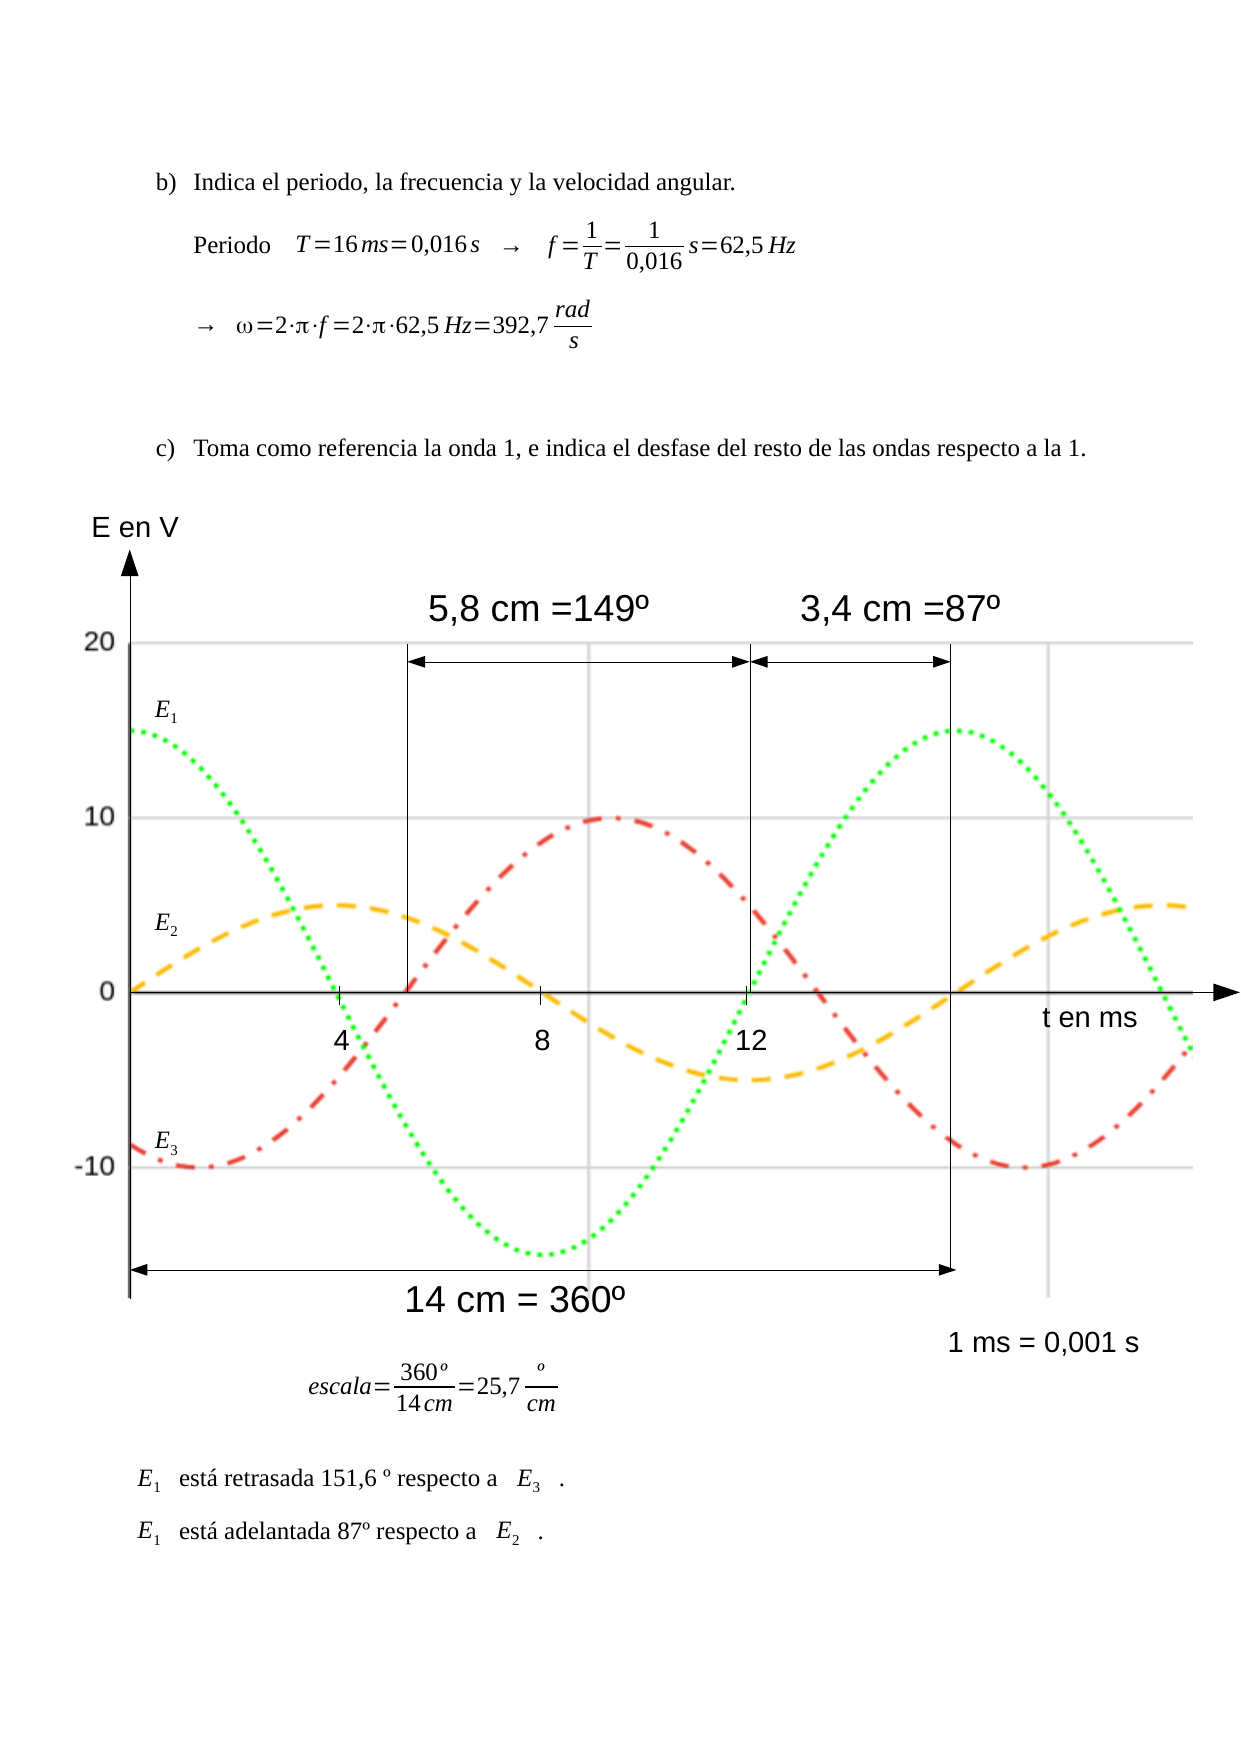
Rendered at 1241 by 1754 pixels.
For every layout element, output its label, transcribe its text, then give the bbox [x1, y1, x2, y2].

text está adelantada 87º respecto a. [118, 1516, 1122, 1548]
picture [131, 620, 1193, 992]
picture [131, 993, 1193, 1298]
picture [614, 1288, 621, 1298]
text está retrasada 151,6 º respecto a. [118, 1463, 1122, 1496]
picture [408, 663, 750, 992]
picture [595, 1289, 606, 1298]
picture [751, 663, 950, 992]
picture [131, 993, 950, 1270]
list → [156, 296, 1122, 355]
list Toma como referencia la onda 1, e indica el desfase del resto de las ondas respecto a la 1. [156, 433, 1122, 461]
list Indica el periodo, la frecuencia y la velocidad angular. [156, 167, 1122, 196]
picture [70, 620, 130, 1298]
list Periodo → [156, 216, 1122, 275]
